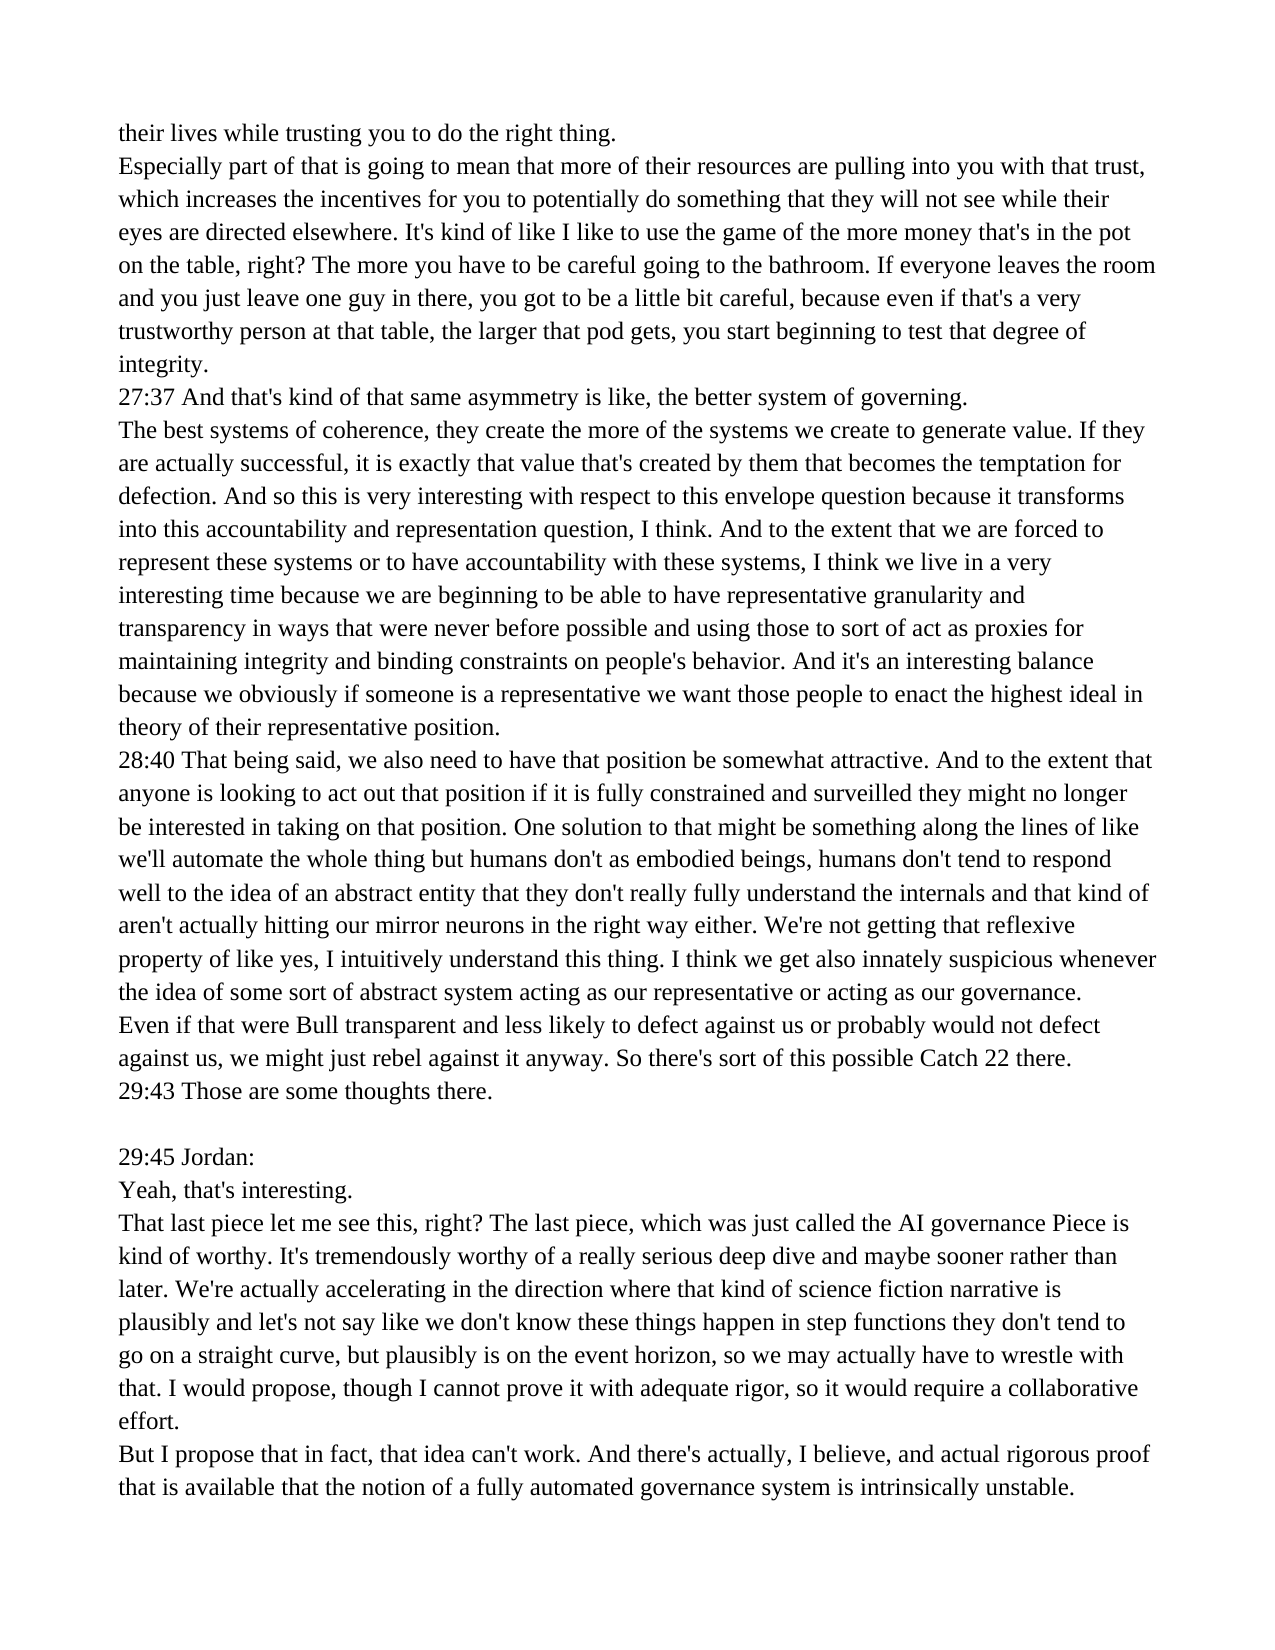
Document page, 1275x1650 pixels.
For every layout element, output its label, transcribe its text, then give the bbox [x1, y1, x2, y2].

text 29:45 Jordan: [118, 1142, 1157, 1171]
text The best systems of coherence, they create the more of the systems we create to generate value. If they are actually successful, it is exactly that value that's created by them that becomes the temptation for defection. And so this is very interesting with respect to this envelope question because it transforms into this accountability and representation question, I think. And to the extent that we are forced to represent these systems or to have accountability with these systems, I think we live in a very interesting time because we are beginning to be able to have representative granularity and transparency in ways that were never before possible and using those to sort of act as proxies for maintaining integrity and binding constraints on people's behavior. And it's an interesting balance because we obviously if someone is a representative we want those people to enact the highest ideal in theory of their representative position. [118, 415, 1157, 741]
text 28:40 That being said, we also need to have that position be somewhat attractive. And to the extent that anyone is looking to act out that position if it is fully constrained and surveilled they might no longer be interested in taking on that position. One solution to that might be something along the lines of like we'll automate the whole thing but humans don't as embodied beings, humans don't tend to respond well to the idea of an abstract entity that they don't really fully understand the internals and that kind of aren't actually hitting our mirror neurons in the right way either. We're not getting that reflexive property of like yes, I intuitively understand this thing. I think we get also innately suspicious whenever the idea of some sort of abstract system acting as our representative or acting as our governance. [118, 746, 1157, 1005]
text Yeah, that's interesting. [118, 1175, 1157, 1203]
text That last piece let me see this, right? The last piece, which was just called the AI governance Piece is kind of worthy. It's tremendously worthy of a really serious deep dive and maybe sooner rather than later. We're actually accelerating in the direction where that kind of science fiction narrative is plausibly and let's not say like we don't know these things happen in step functions they don't tend to go on a straight curve, but plausibly is on the event horizon, so we may actually have to wrestle with that. I would propose, though I cannot prove it with adequate rigor, so it would require a collaborative effort. [118, 1208, 1157, 1435]
text their lives while trusting you to do the right thing. [118, 118, 1157, 147]
text Even if that were Bull transparent and less likely to defect against us or probably would not defect against us, we might just rebel against it anyway. So there's sort of this possible Catch 22 there. [118, 1010, 1157, 1071]
text Especially part of that is going to mean that more of their resources are pulling into you with that trust, which increases the incentives for you to potentially do something that they will not see while their eyes are directed elsewhere. It's kind of like I like to use the game of the more money that's in the pot on the table, right? The more you have to be careful going to the bathroom. If everyone leaves the room and you just leave one guy in there, you got to be a little bit careful, because even if that's a very trustworthy person at that table, the larger that pod gets, you start beginning to test that degree of integrity. [118, 151, 1157, 378]
text But I propose that in fact, that idea can't work. And there's actually, I believe, and actual rigorous proof that is available that the notion of a fully automated governance system is intrinsically unstable. [118, 1439, 1157, 1501]
text 29:43 Those are some thoughts there. [118, 1076, 1157, 1104]
text 27:37 And that's kind of that same asymmetry is like, the better system of governing. [118, 382, 1157, 411]
